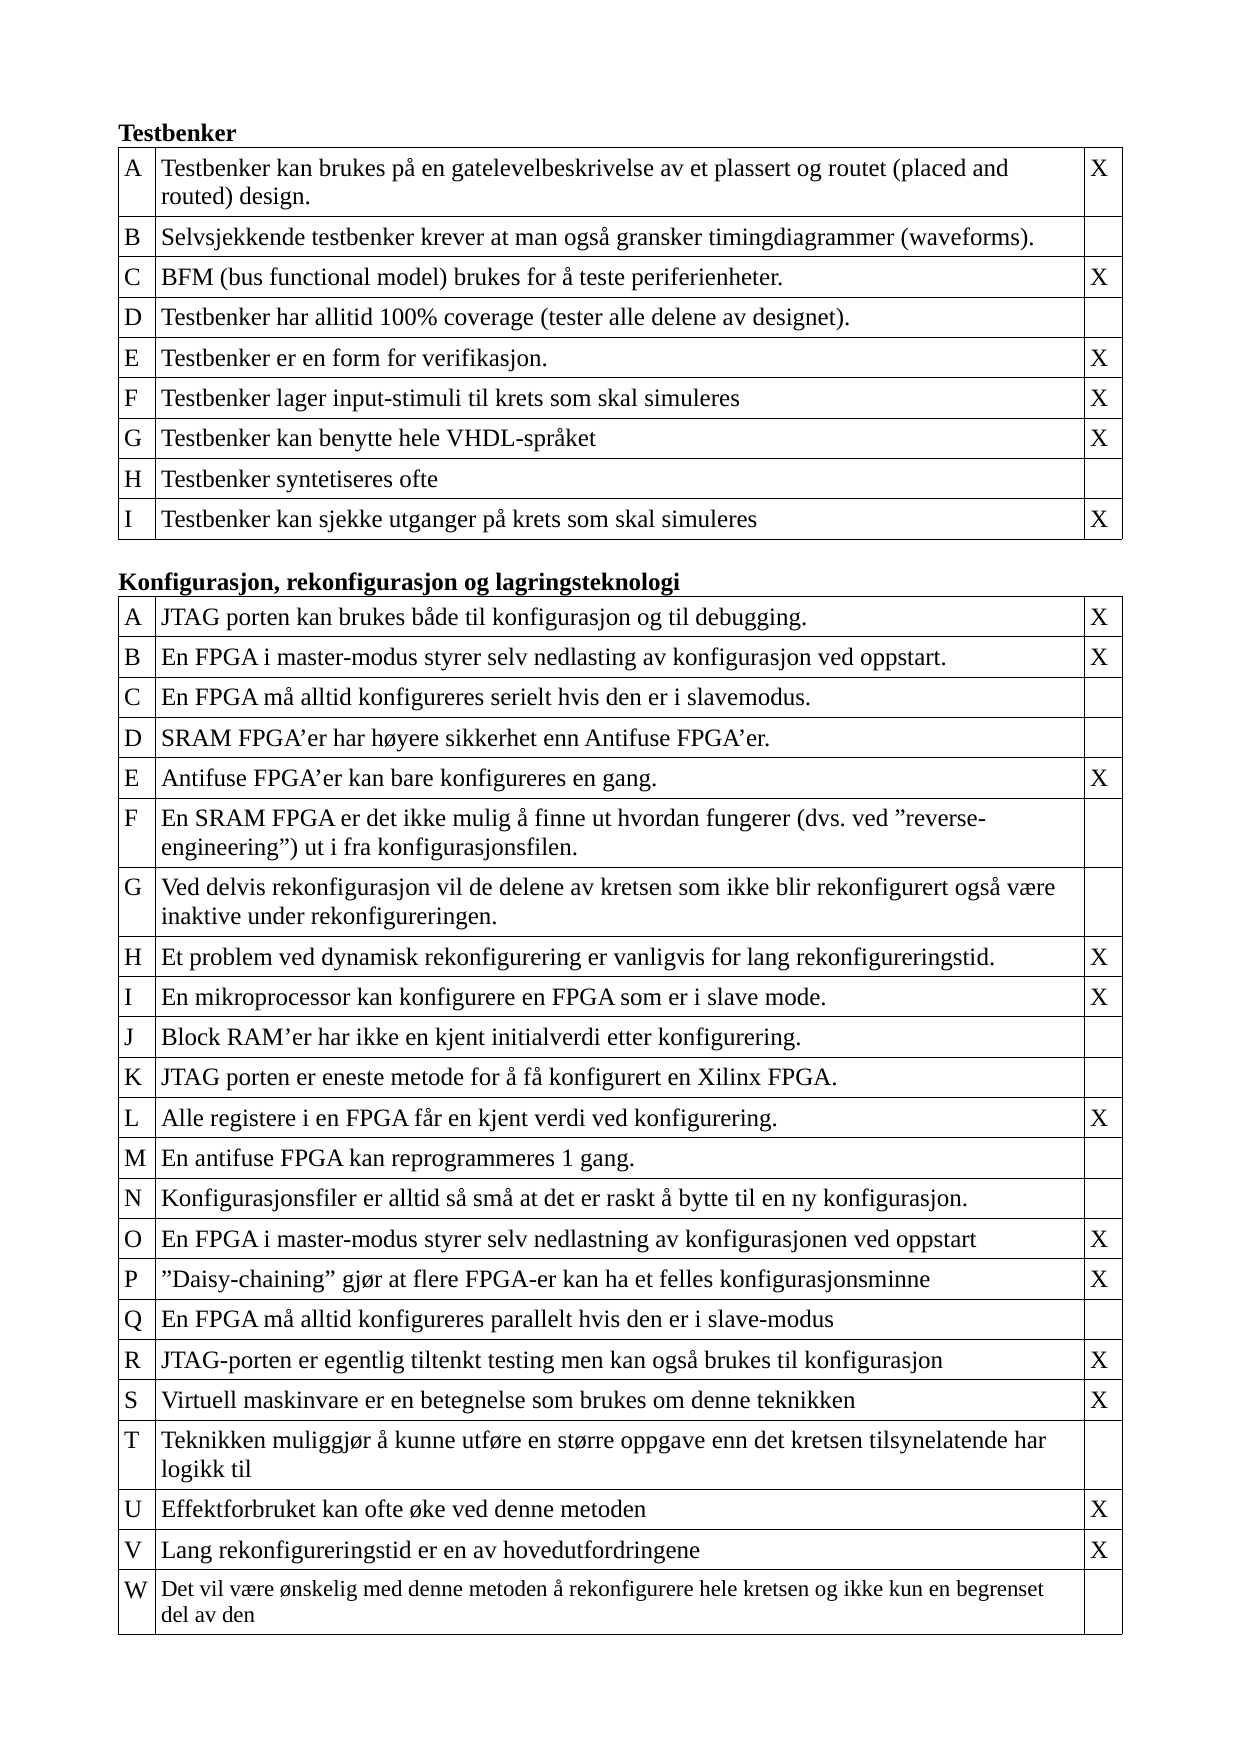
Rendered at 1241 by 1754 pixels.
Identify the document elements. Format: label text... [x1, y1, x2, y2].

table_cell H [119, 937, 155, 976]
table_cell Ved delvis rekonfigurasjon vil de delene av kretsen som ikke blir rekonfigurert også være inaktive under rekonfigureringen. [156, 868, 1084, 936]
table_cell Testbenker kan benytte hele VHDL-språket [156, 419, 1084, 458]
table_header JTAG porten kan brukes både til konfigurasjon og til debugging. [156, 597, 1084, 636]
table_cell Alle registere i en FPGA får en kjent verdi ved konfigurering. [156, 1098, 1084, 1137]
table_cell K [119, 1058, 155, 1097]
table_cell [1085, 459, 1122, 498]
table_cell En FPGA må alltid konfigureres serielt hvis den er i slavemodus. [156, 678, 1084, 717]
table_cell X [1085, 257, 1122, 297]
table_cell I [119, 977, 155, 1016]
table_cell X [1085, 1219, 1122, 1258]
table_header Testbenker kan brukes på en gatelevelbeskrivelse av et plassert og routet (placed and routed) design. [156, 148, 1084, 216]
table_cell X [1085, 1380, 1122, 1419]
table_cell ”Daisy-chaining” gjør at flere FPGA-er kan ha et felles konfigurasjonsminne [156, 1259, 1084, 1298]
text Testbenker [118, 118, 1122, 147]
table_cell JTAG porten er eneste metode for å få konfigurert en Xilinx FPGA. [156, 1058, 1084, 1097]
table_cell Testbenker lager input-stimuli til krets som skal simuleres [156, 378, 1084, 417]
table_cell C [119, 678, 155, 717]
table_cell Testbenker har allitid 100% coverage (tester alle delene av designet). [156, 298, 1084, 337]
table_cell H [119, 459, 155, 498]
table_cell B [119, 637, 155, 677]
table_cell D [119, 298, 155, 337]
table_header A [119, 597, 155, 636]
table_cell X [1085, 499, 1122, 538]
table_cell G [119, 868, 155, 936]
table_cell J [119, 1017, 155, 1057]
table_cell Testbenker er en form for verifikasjon. [156, 338, 1084, 377]
table_cell X [1085, 1098, 1122, 1137]
table_cell F [119, 799, 155, 867]
table_cell [1085, 1058, 1122, 1097]
table_cell Teknikken muliggjør å kunne utføre en større oppgave enn det kretsen tilsynelatende har logikk til [156, 1421, 1084, 1488]
table_cell R [119, 1340, 155, 1379]
table_cell S [119, 1380, 155, 1419]
table_cell X [1085, 1259, 1122, 1298]
table_cell X [1085, 378, 1122, 417]
table_cell V [119, 1530, 155, 1569]
table_cell [1085, 1017, 1122, 1057]
table_header X [1085, 597, 1122, 636]
table_cell [1085, 1179, 1122, 1218]
table_cell Effektforbruket kan ofte øke ved denne metoden [156, 1490, 1084, 1529]
table_cell I [119, 499, 155, 538]
table_cell [1085, 1570, 1122, 1633]
table_cell X [1085, 419, 1122, 458]
table_cell [1085, 298, 1122, 337]
table_cell [1085, 1138, 1122, 1178]
table_cell B [119, 217, 155, 256]
table_cell Det vil være ønskelig med denne metoden å rekonfigurere hele kretsen og ikke kun en begrenset del av den [156, 1570, 1084, 1633]
table_cell Et problem ved dynamisk rekonfigurering er vanligvis for lang rekonfigureringstid. [156, 937, 1084, 976]
table_cell Virtuell maskinvare er en betegnelse som brukes om denne teknikken [156, 1380, 1084, 1419]
table_cell X [1085, 977, 1122, 1016]
table_cell E [119, 758, 155, 798]
table_cell U [119, 1490, 155, 1529]
table_cell En FPGA i master-modus styrer selv nedlasting av konfigurasjon ved oppstart. [156, 637, 1084, 677]
table_cell [1085, 1300, 1122, 1339]
table_cell Block RAM’er har ikke en kjent initialverdi etter konfigurering. [156, 1017, 1084, 1057]
table_cell [1085, 678, 1122, 717]
table_cell X [1085, 1490, 1122, 1529]
table_cell Testbenker kan sjekke utganger på krets som skal simuleres [156, 499, 1084, 538]
table_cell [1085, 1421, 1122, 1488]
table_cell [1085, 217, 1122, 256]
table_cell F [119, 378, 155, 417]
table_cell X [1085, 758, 1122, 798]
table_cell M [119, 1138, 155, 1178]
table_cell X [1085, 338, 1122, 377]
table_cell W [119, 1570, 155, 1633]
table_cell Selvsjekkende testbenker krever at man også gransker timingdiagrammer (waveforms). [156, 217, 1084, 256]
table_cell L [119, 1098, 155, 1137]
table_cell En mikroprocessor kan konfigurere en FPGA som er i slave mode. [156, 977, 1084, 1016]
table_header A [119, 148, 155, 216]
table_cell En FPGA må alltid konfigureres parallelt hvis den er i slave-modus [156, 1300, 1084, 1339]
text Konfigurasjon, rekonfigurasjon og lagringsteknologi [118, 567, 1122, 596]
table_cell X [1085, 1530, 1122, 1569]
table_cell E [119, 338, 155, 377]
table_cell G [119, 419, 155, 458]
table_cell SRAM FPGA’er har høyere sikkerhet enn Antifuse FPGA’er. [156, 718, 1084, 757]
table_cell BFM (bus functional model) brukes for å teste periferienheter. [156, 257, 1084, 297]
table_cell C [119, 257, 155, 297]
table_cell En SRAM FPGA er det ikke mulig å finne ut hvordan fungerer (dvs. ved ”reverse-engineering”) ut i fra konfigurasjonsfilen. [156, 799, 1084, 867]
table_cell D [119, 718, 155, 757]
table_cell En antifuse FPGA kan reprogrammeres 1 gang. [156, 1138, 1084, 1178]
table_cell X [1085, 937, 1122, 976]
table_cell X [1085, 1340, 1122, 1379]
table_cell X [1085, 637, 1122, 677]
table_cell T [119, 1421, 155, 1488]
table_cell Testbenker syntetiseres ofte [156, 459, 1084, 498]
table_cell N [119, 1179, 155, 1218]
table_cell Konfigurasjonsfiler er alltid så små at det er raskt å bytte til en ny konfigurasjon. [156, 1179, 1084, 1218]
table_cell [1085, 799, 1122, 867]
table_cell Antifuse FPGA’er kan bare konfigureres en gang. [156, 758, 1084, 798]
table_cell En FPGA i master-modus styrer selv nedlastning av konfigurasjonen ved oppstart [156, 1219, 1084, 1258]
table_cell JTAG-porten er egentlig tiltenkt testing men kan også brukes til konfigurasjon [156, 1340, 1084, 1379]
table_cell O [119, 1219, 155, 1258]
table_header X [1085, 148, 1122, 216]
table_cell [1085, 868, 1122, 936]
table_cell [1085, 718, 1122, 757]
table_cell Q [119, 1300, 155, 1339]
table_cell P [119, 1259, 155, 1298]
table_cell Lang rekonfigureringstid er en av hovedutfordringene [156, 1530, 1084, 1569]
